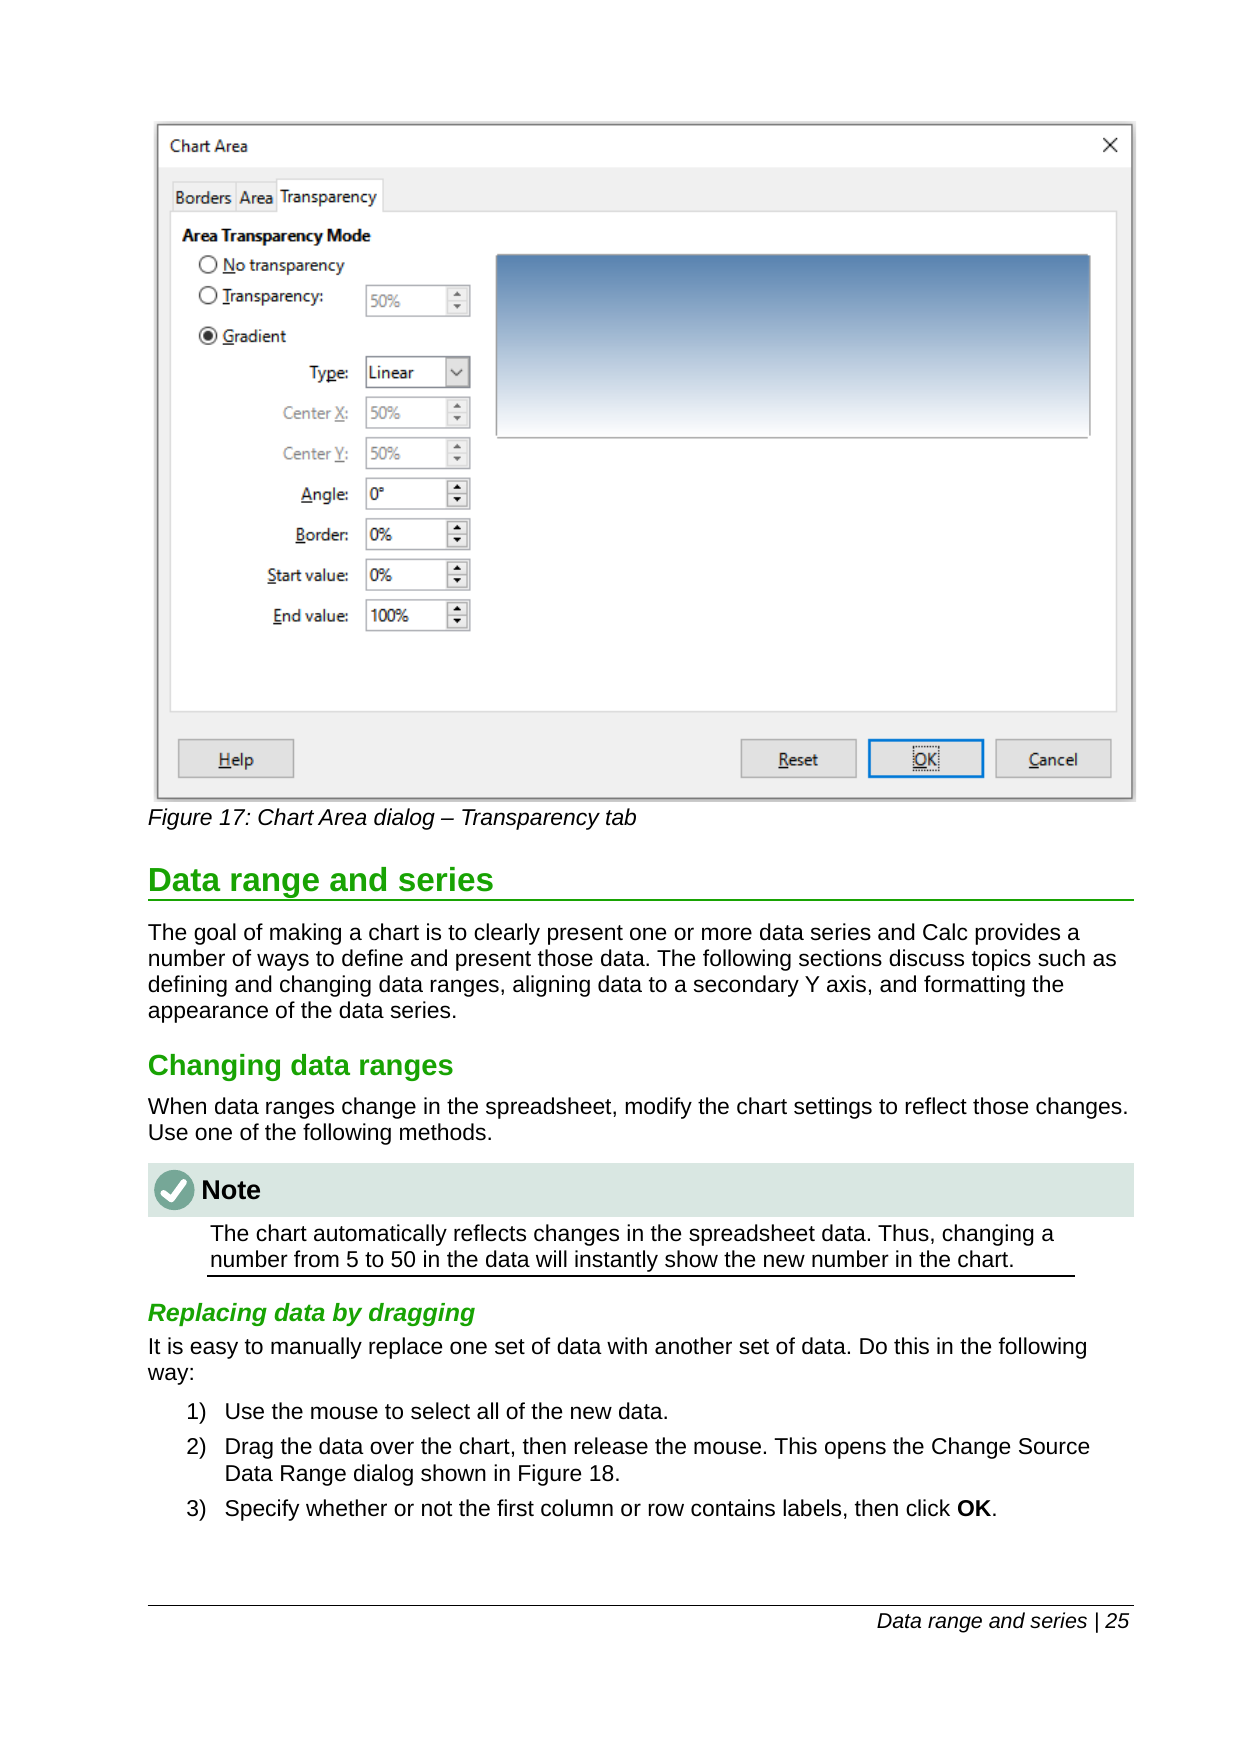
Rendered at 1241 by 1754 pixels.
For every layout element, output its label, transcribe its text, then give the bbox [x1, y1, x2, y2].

text The goal of making a chart is to clearly present one or more data series and Calc provides a number of ways to define and present those data. The following sections discuss topics such as defining and changing data ranges, aligning data to a secondary Y axis, and formatting the appearance of the data series. [148, 918, 1134, 1024]
list Drag the data over the chart, then release the mouse. This opens the Change Source Data Range dialog shown in Figure 18. [207, 1433, 1134, 1486]
list It is easy to manually replace one set of data with another set of data. Do this in the following way: [148, 1333, 1134, 1386]
list Use the mouse to select all of the new data. [207, 1398, 1134, 1424]
list When data ranges change in the spreadsheet, modify the chart settings to reflect those changes. Use one of the following methods. [148, 1093, 1134, 1146]
subtitle Data range and series [148, 860, 1134, 899]
subtitle Replacing data by dragging [148, 1298, 1134, 1327]
text The chart automatically reflects changes in the spreadsheet data. Thus, changing a number from 5 to 50 in the data will instantly show the new number in the chart. [207, 1217, 1075, 1275]
list Specify whether or not the first column or row contains labels, then click OK. [207, 1495, 1134, 1521]
subtitle Note [148, 1163, 1134, 1217]
subtitle Changing data ranges [148, 1047, 1134, 1081]
picture [153, 121, 1137, 802]
text Figure 17: Chart Area dialog – Transparency tab [148, 118, 1142, 831]
